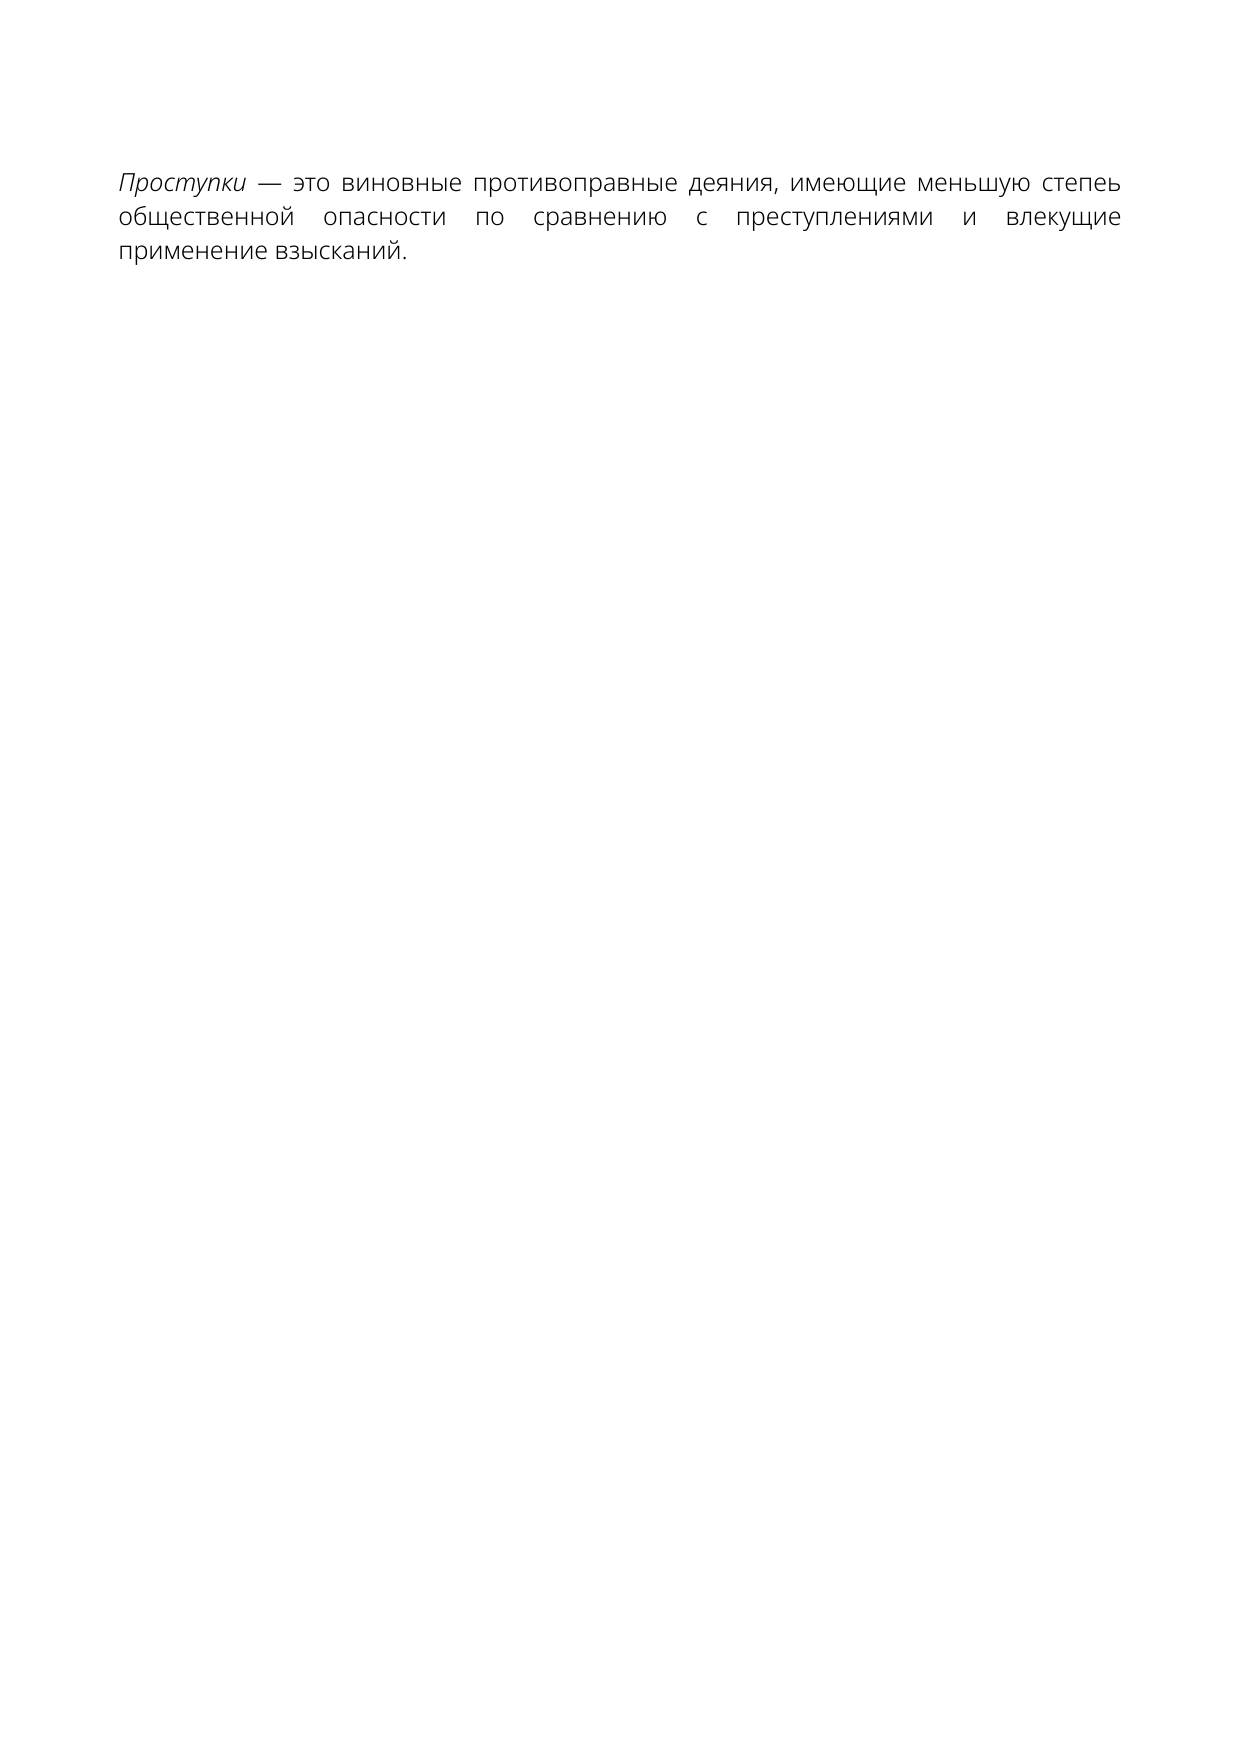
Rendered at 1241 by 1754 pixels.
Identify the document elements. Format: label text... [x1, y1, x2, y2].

text Проступки — это виновные противоправные деяния, имеющие меньшую степеь общественной опасности по сравнению с преступлениями и влекущие применение взысканий. [118, 165, 1122, 267]
